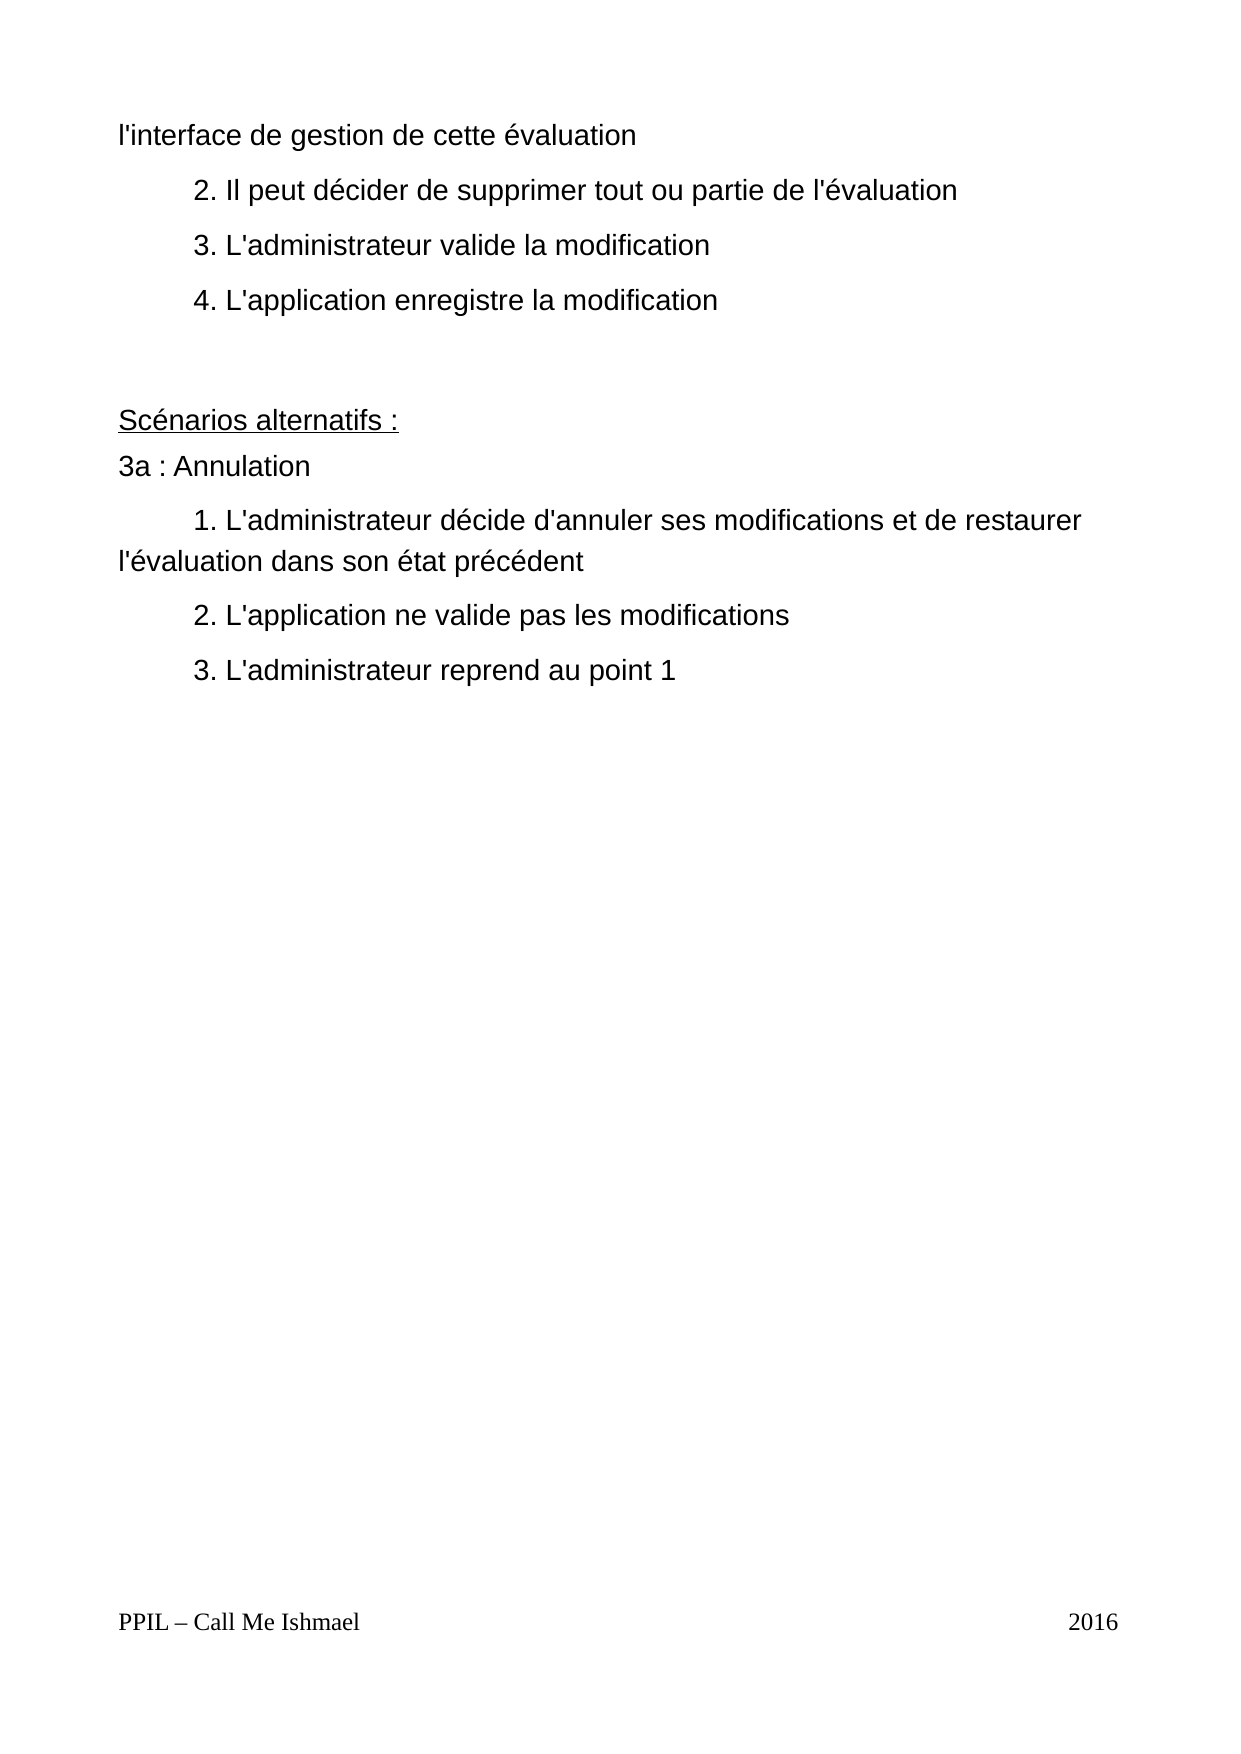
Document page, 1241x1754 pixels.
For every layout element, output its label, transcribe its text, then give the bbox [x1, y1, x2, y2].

text 2. L'application ne valide pas les modifications [118, 598, 1122, 632]
text 4. L'application enregistre la modification [118, 282, 1122, 316]
text l'interface de gestion de cette évaluation [118, 118, 1122, 152]
text 1. L'administrateur décide d'annuler ses modifications et de restaurer l'évaluation dans son état précédent [118, 503, 1122, 577]
text 3. L'administrateur reprend au point 1 [118, 653, 1122, 687]
text 2. Il peut décider de supprimer tout ou partie de l'évaluation [118, 173, 1122, 206]
text 3a : Annulation [118, 448, 1122, 482]
text 3. L'administrateur valide la modification [118, 228, 1122, 261]
subtitle Scénarios alternatifs : [118, 402, 1122, 436]
